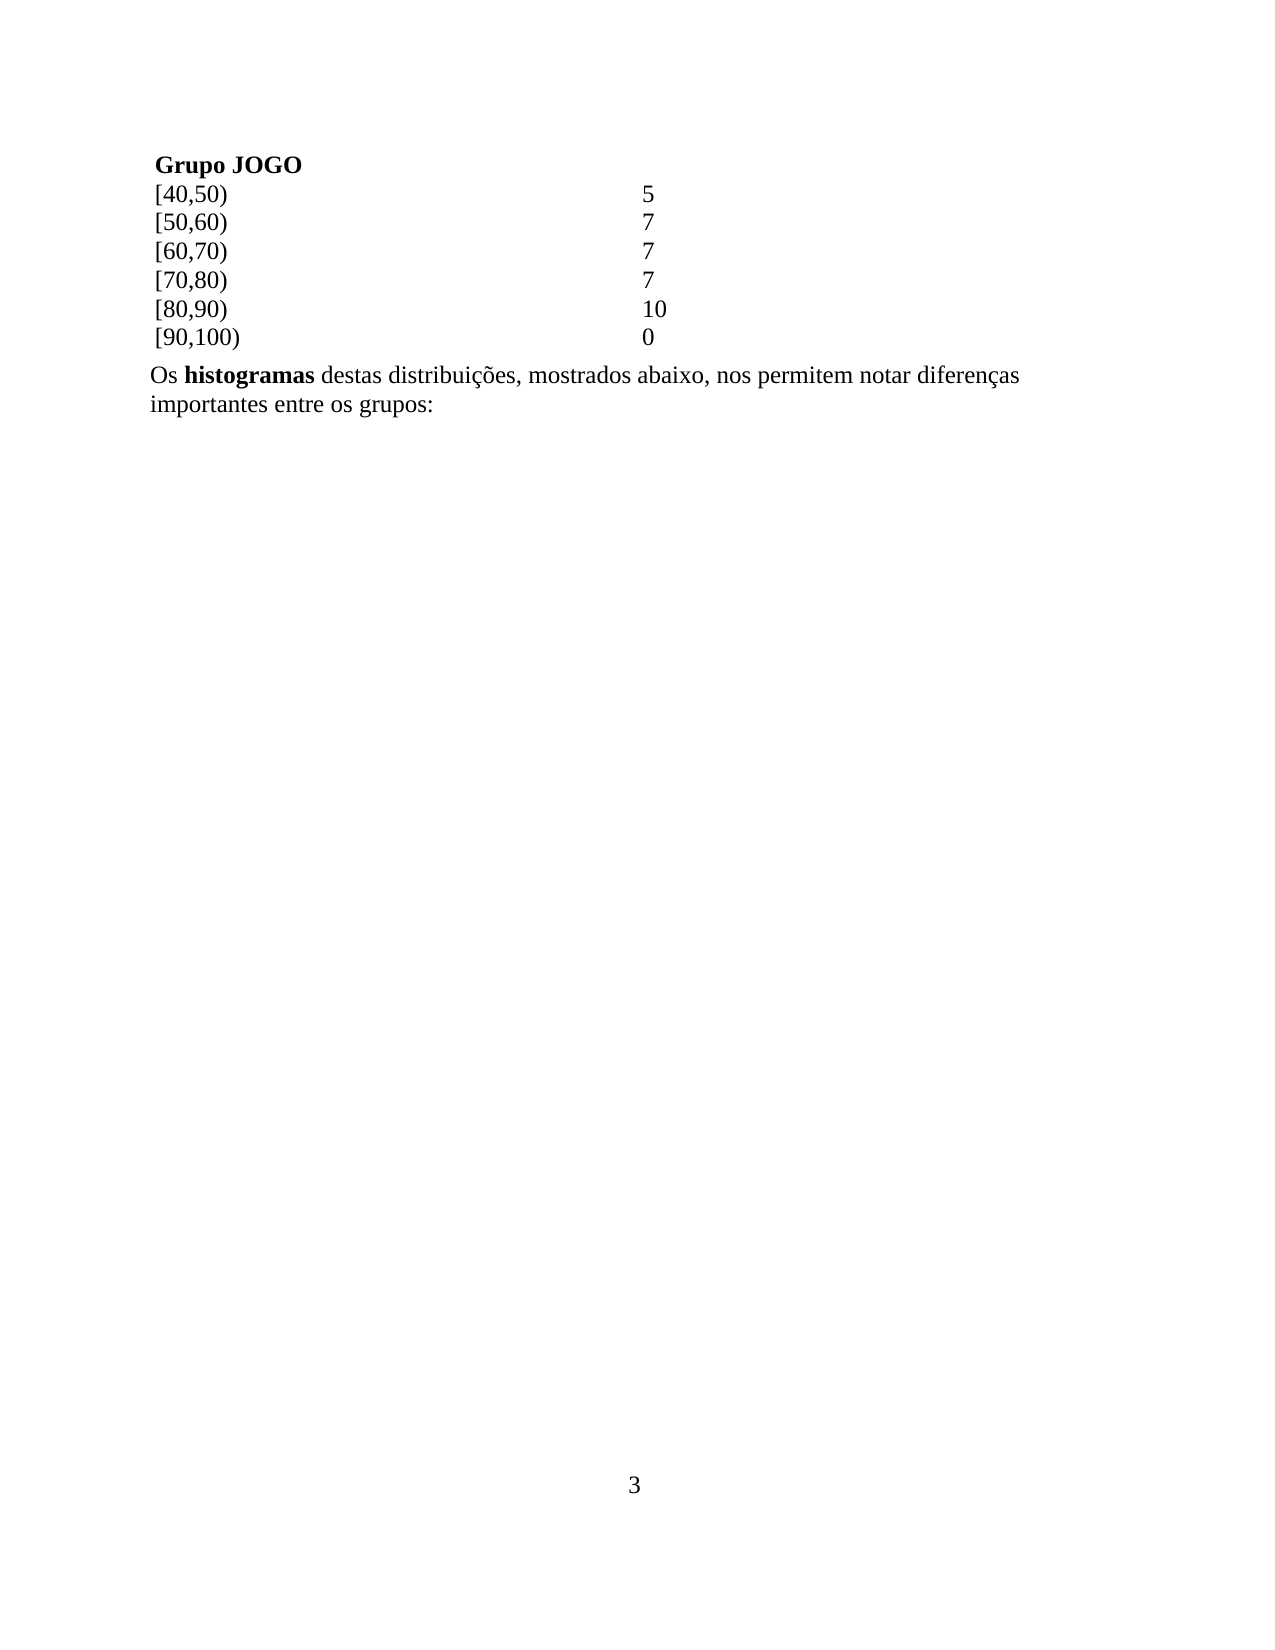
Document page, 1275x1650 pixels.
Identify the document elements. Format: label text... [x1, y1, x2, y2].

table_cell [60,70) [150, 236, 637, 265]
table_cell 7 [638, 236, 1125, 265]
table_cell [90,100) [150, 323, 637, 351]
table_cell [40,50) [150, 179, 637, 207]
table_cell [80,90) [150, 294, 637, 322]
table_cell [70,80) [150, 265, 637, 294]
table_cell 0 [638, 323, 1125, 351]
table_header Grupo JOGO [150, 150, 1125, 179]
table_cell 7 [638, 265, 1125, 294]
table_cell 7 [638, 208, 1125, 236]
text Os histogramas destas distribuições, mostrados abaixo, nos permitem notar diferenças importantes entre os grupos: [150, 360, 1125, 418]
table_cell 10 [638, 294, 1125, 322]
table_cell 5 [638, 179, 1125, 207]
table_cell [50,60) [150, 208, 637, 236]
